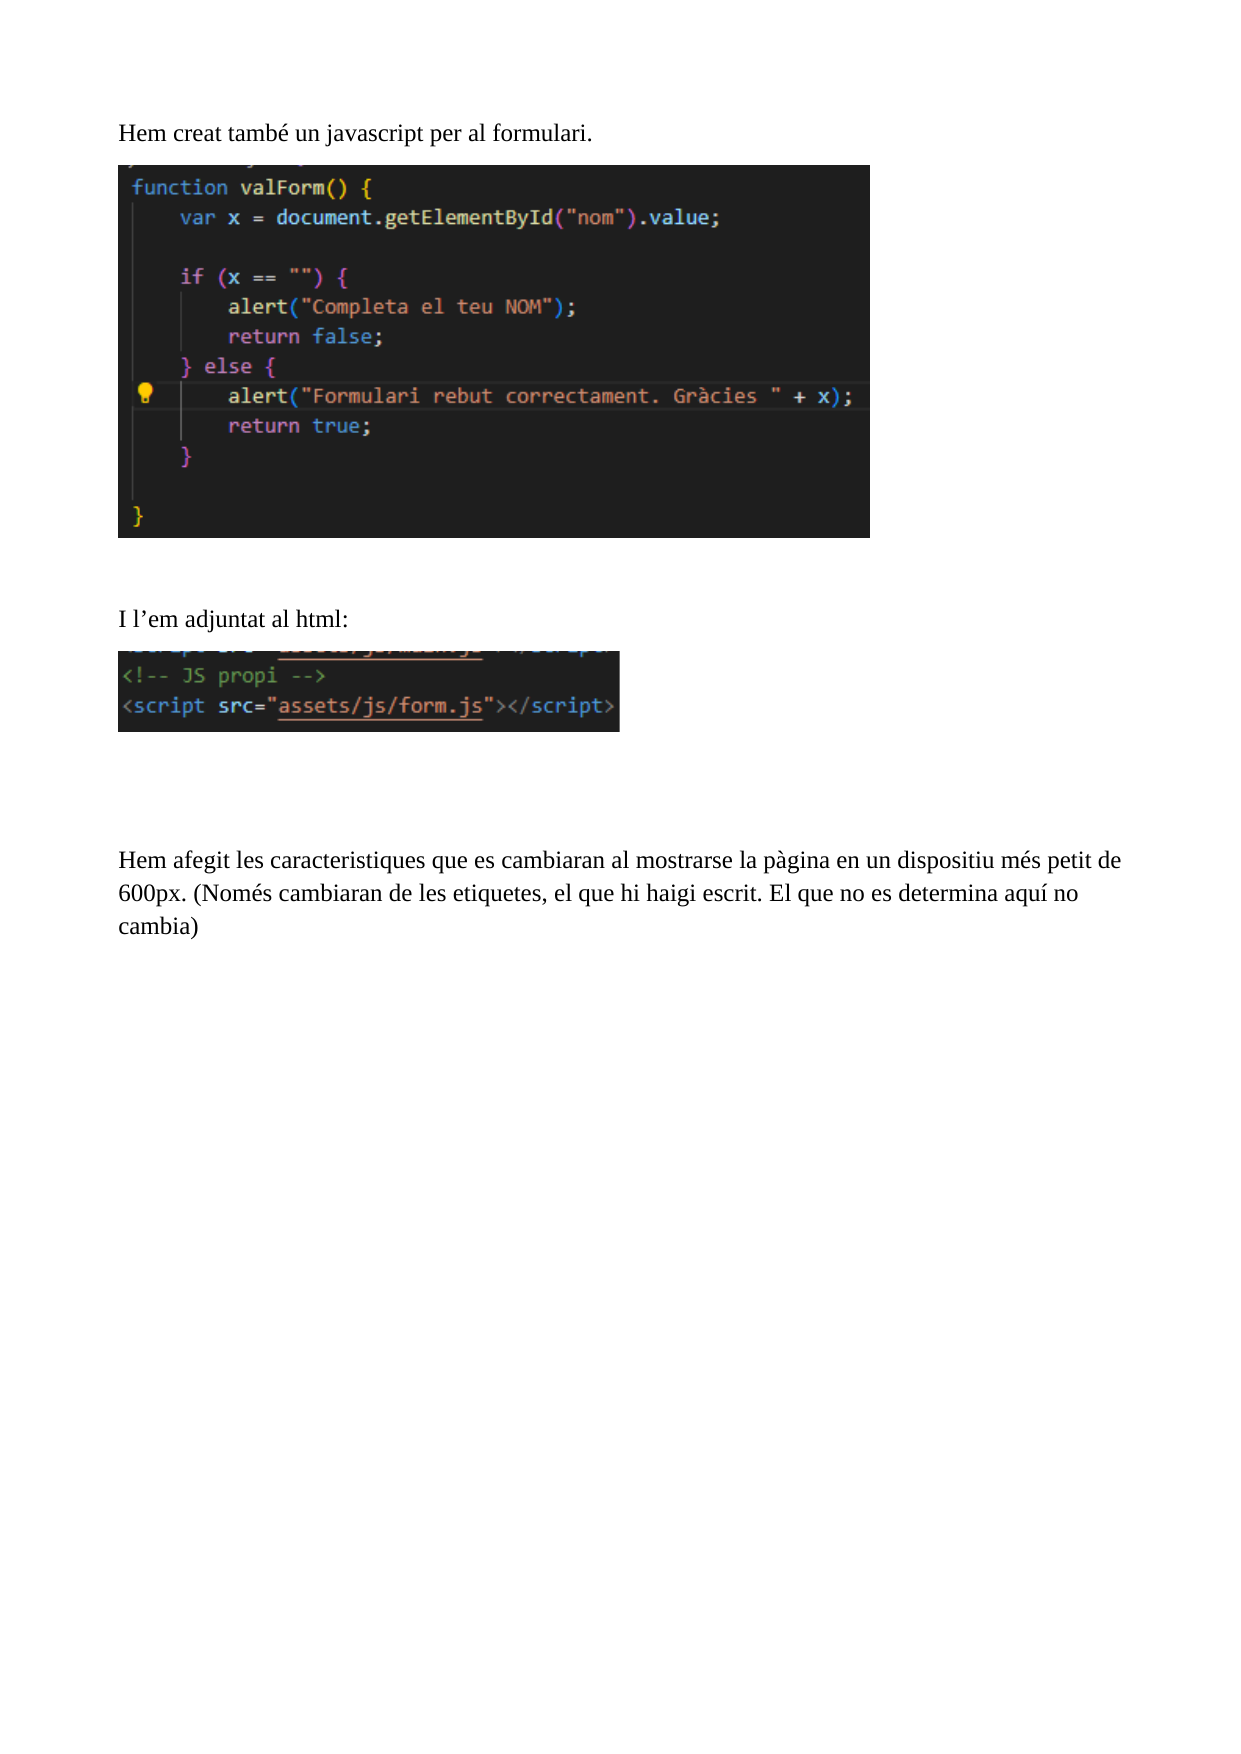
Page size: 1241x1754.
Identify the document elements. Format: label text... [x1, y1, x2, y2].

text Hem creat també un javascript per al formulari. [118, 118, 1122, 147]
text I l’em adjuntat al html: [118, 604, 1122, 633]
text Hem afegit les caracteristiques que es cambiaran al mostrarse la pàgina en un dispositiu més petit de 600px. (Només cambiaran de les etiquetes, el que hi haigi escrit. El que no es determina aquí no cambia) [118, 845, 1122, 940]
picture [118, 651, 620, 732]
picture [118, 165, 870, 538]
